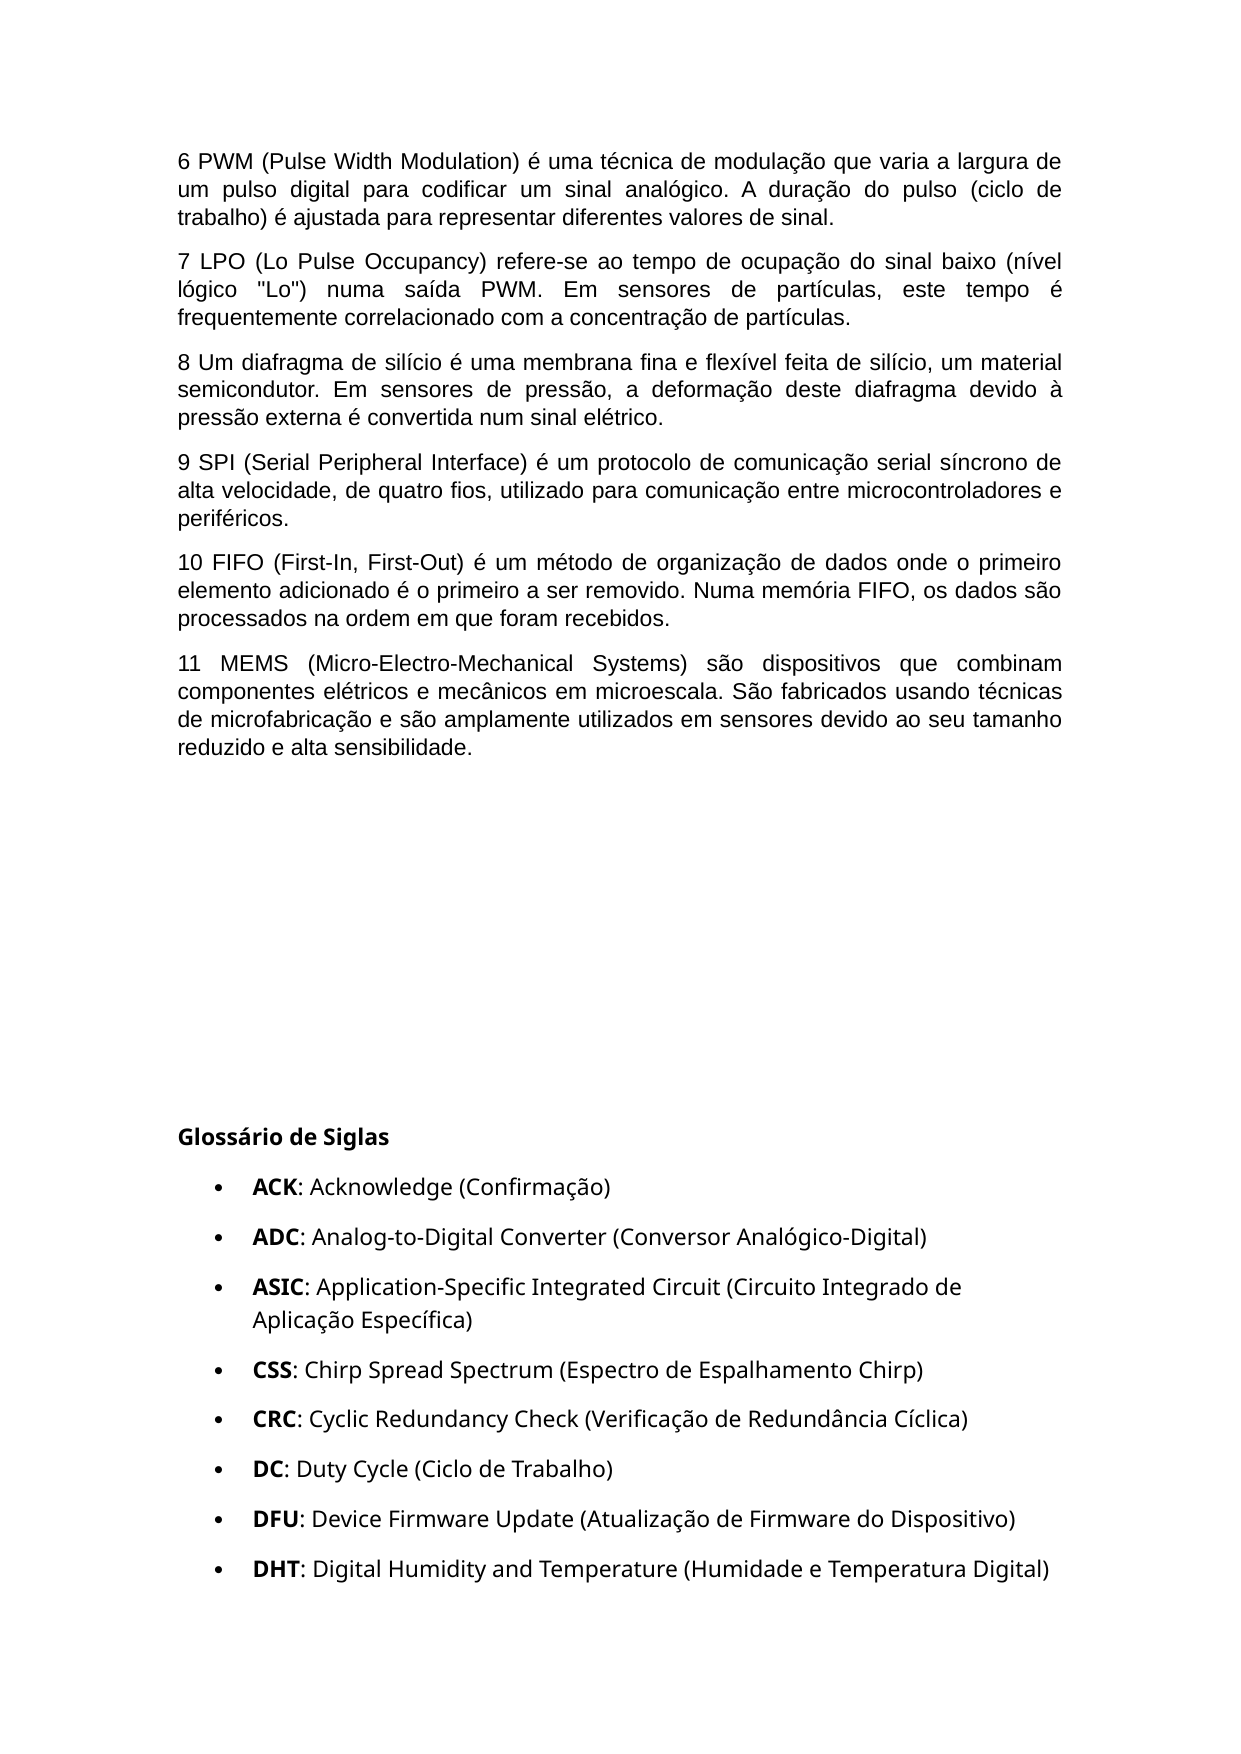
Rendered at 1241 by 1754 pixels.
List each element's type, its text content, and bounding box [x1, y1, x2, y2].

list CSS: Chirp Spread Spectrum (Espectro de Espalhamento Chirp) [215, 1354, 1063, 1385]
text 11 MEMS (Micro-Electro-Mechanical Systems) são dispositivos que combinam componentes elétricos e mecânicos em microescala. São fabricados usando técnicas de microfabricação e são amplamente utilizados em sensores devido ao seu tamanho reduzido e alta sensibilidade. [177, 650, 1063, 760]
list DC: Duty Cycle (Ciclo de Trabalho) [215, 1453, 1063, 1484]
text 6 PWM (Pulse Width Modulation) é uma técnica de modulação que varia a largura de um pulso digital para codificar um sinal analógico. A duração do pulso (ciclo de trabalho) é ajustada para representar diferentes valores de sinal. [177, 148, 1063, 230]
text 9 SPI (Serial Peripheral Interface) é um protocolo de comunicação serial síncrono de alta velocidade, de quatro fios, utilizado para comunicação entre microcontroladores e periféricos. [177, 449, 1063, 531]
list ASIC: Application-Specific Integrated Circuit (Circuito Integrado de Aplicação Específica) [215, 1271, 1063, 1335]
list CRC: Cyclic Redundancy Check (Verificação de Redundância Cíclica) [215, 1403, 1063, 1435]
text 8 Um diafragma de silício é uma membrana fina e flexível feita de silício, um material semicondutor. Em sensores de pressão, a deformação deste diafragma devido à pressão externa é convertida num sinal elétrico. [177, 348, 1063, 431]
list DHT: Digital Humidity and Temperature (Humidade e Temperatura Digital) [215, 1553, 1063, 1584]
list ACK: Acknowledge (Confirmação) [215, 1171, 1063, 1202]
list ADC: Analog-to-Digital Converter (Conversor Analógico-Digital) [215, 1221, 1063, 1252]
text 10 FIFO (First-In, First-Out) é um método de organização de dados onde o primeiro elemento adicionado é o primeiro a ser removido. Numa memória FIFO, os dados são processados na ordem em que foram recebidos. [177, 549, 1063, 631]
text Glossário de Siglas [177, 1121, 1063, 1153]
text 7 LPO (Lo Pulse Occupancy) refere-se ao tempo de ocupação do sinal baixo (nível lógico "Lo") numa saída PWM. Em sensores de partículas, este tempo é frequentemente correlacionado com a concentração de partículas. [177, 248, 1063, 330]
list DFU: Device Firmware Update (Atualização de Firmware do Dispositivo) [215, 1503, 1063, 1534]
